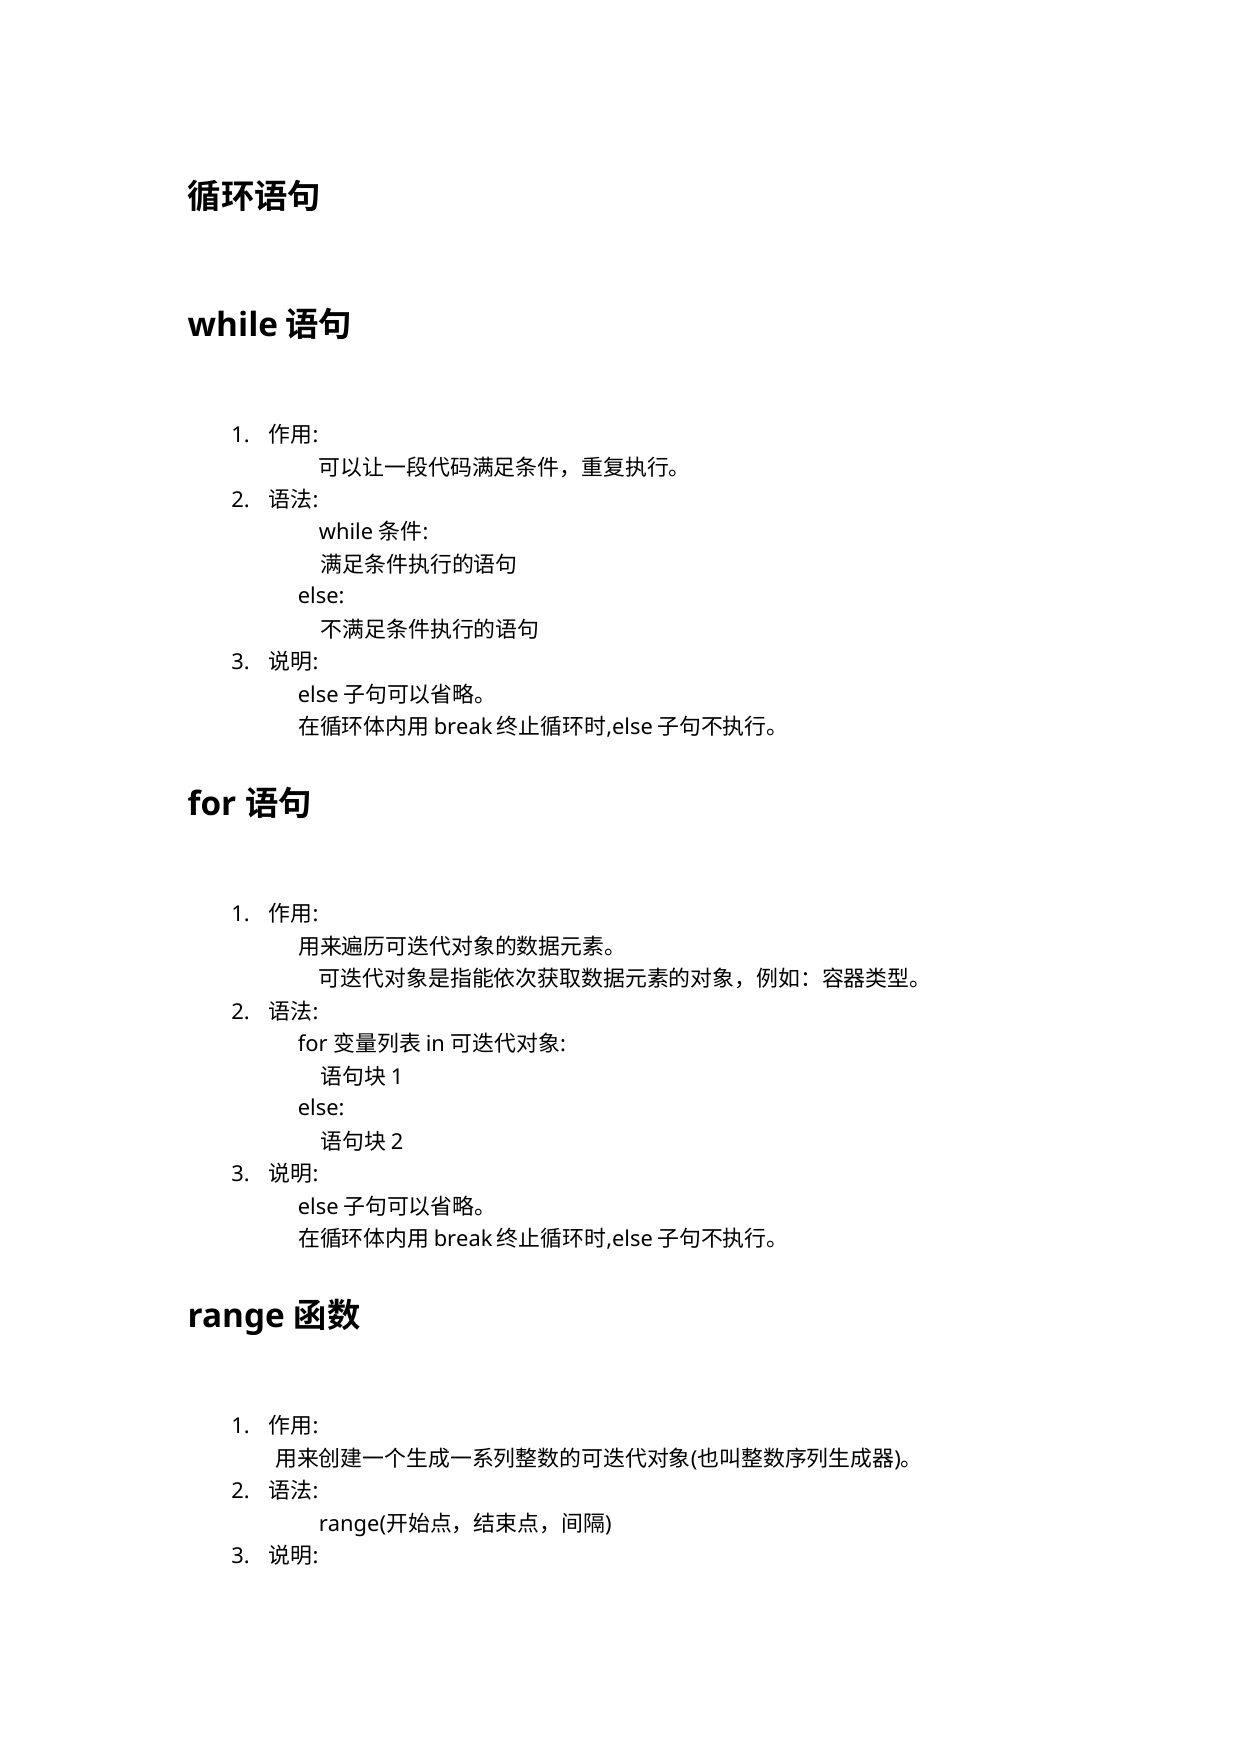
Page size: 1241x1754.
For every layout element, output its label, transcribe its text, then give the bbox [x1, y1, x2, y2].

subtitle for 语句 [187, 769, 1053, 834]
text range(开始点，结束点，间隔) [187, 1506, 1053, 1538]
list 语法: [231, 1473, 1053, 1506]
text while 条件: [275, 514, 1053, 547]
text 用来遍历可迭代对象的数据元素。 [231, 928, 1053, 961]
text 不满足条件执行的语句 [231, 612, 1053, 644]
text 可以让一段代码满足条件，重复执行。 [312, 449, 1053, 482]
subtitle range 函数 [187, 1281, 1053, 1346]
text 在循环体内用break终止循环时,else子句不执行。 [231, 1221, 1053, 1253]
text 满足条件执行的语句 [231, 547, 1053, 579]
list 说明: [231, 1156, 1053, 1188]
list 作用: [231, 1408, 1053, 1441]
text else子句可以省略。 [231, 1188, 1053, 1221]
text 在循环体内用break终止循环时,else子句不执行。 [231, 709, 1053, 742]
text else子句可以省略。 [231, 677, 1053, 709]
subtitle 循环语句 [187, 162, 1053, 227]
text 语句块2 [231, 1123, 1053, 1156]
list 作用: [231, 417, 1053, 449]
text else: [231, 1091, 1053, 1123]
text else: [231, 579, 1053, 612]
list 作用: [231, 896, 1053, 928]
text 语句块1 [231, 1058, 1053, 1091]
list 说明: [231, 1538, 1053, 1571]
list 说明: [231, 644, 1053, 677]
subtitle while语句 [187, 289, 1053, 354]
text 可迭代对象是指能依次获取数据元素的对象，例如：容器类型。 [275, 961, 1053, 993]
list 语法: [231, 993, 1053, 1026]
text for 变量列表 in 可迭代对象: [231, 1026, 1053, 1058]
text 用来创建一个生成一系列整数的可迭代对象(也叫整数序列生成器)。 [187, 1441, 1053, 1473]
list 语法: [231, 482, 1053, 514]
